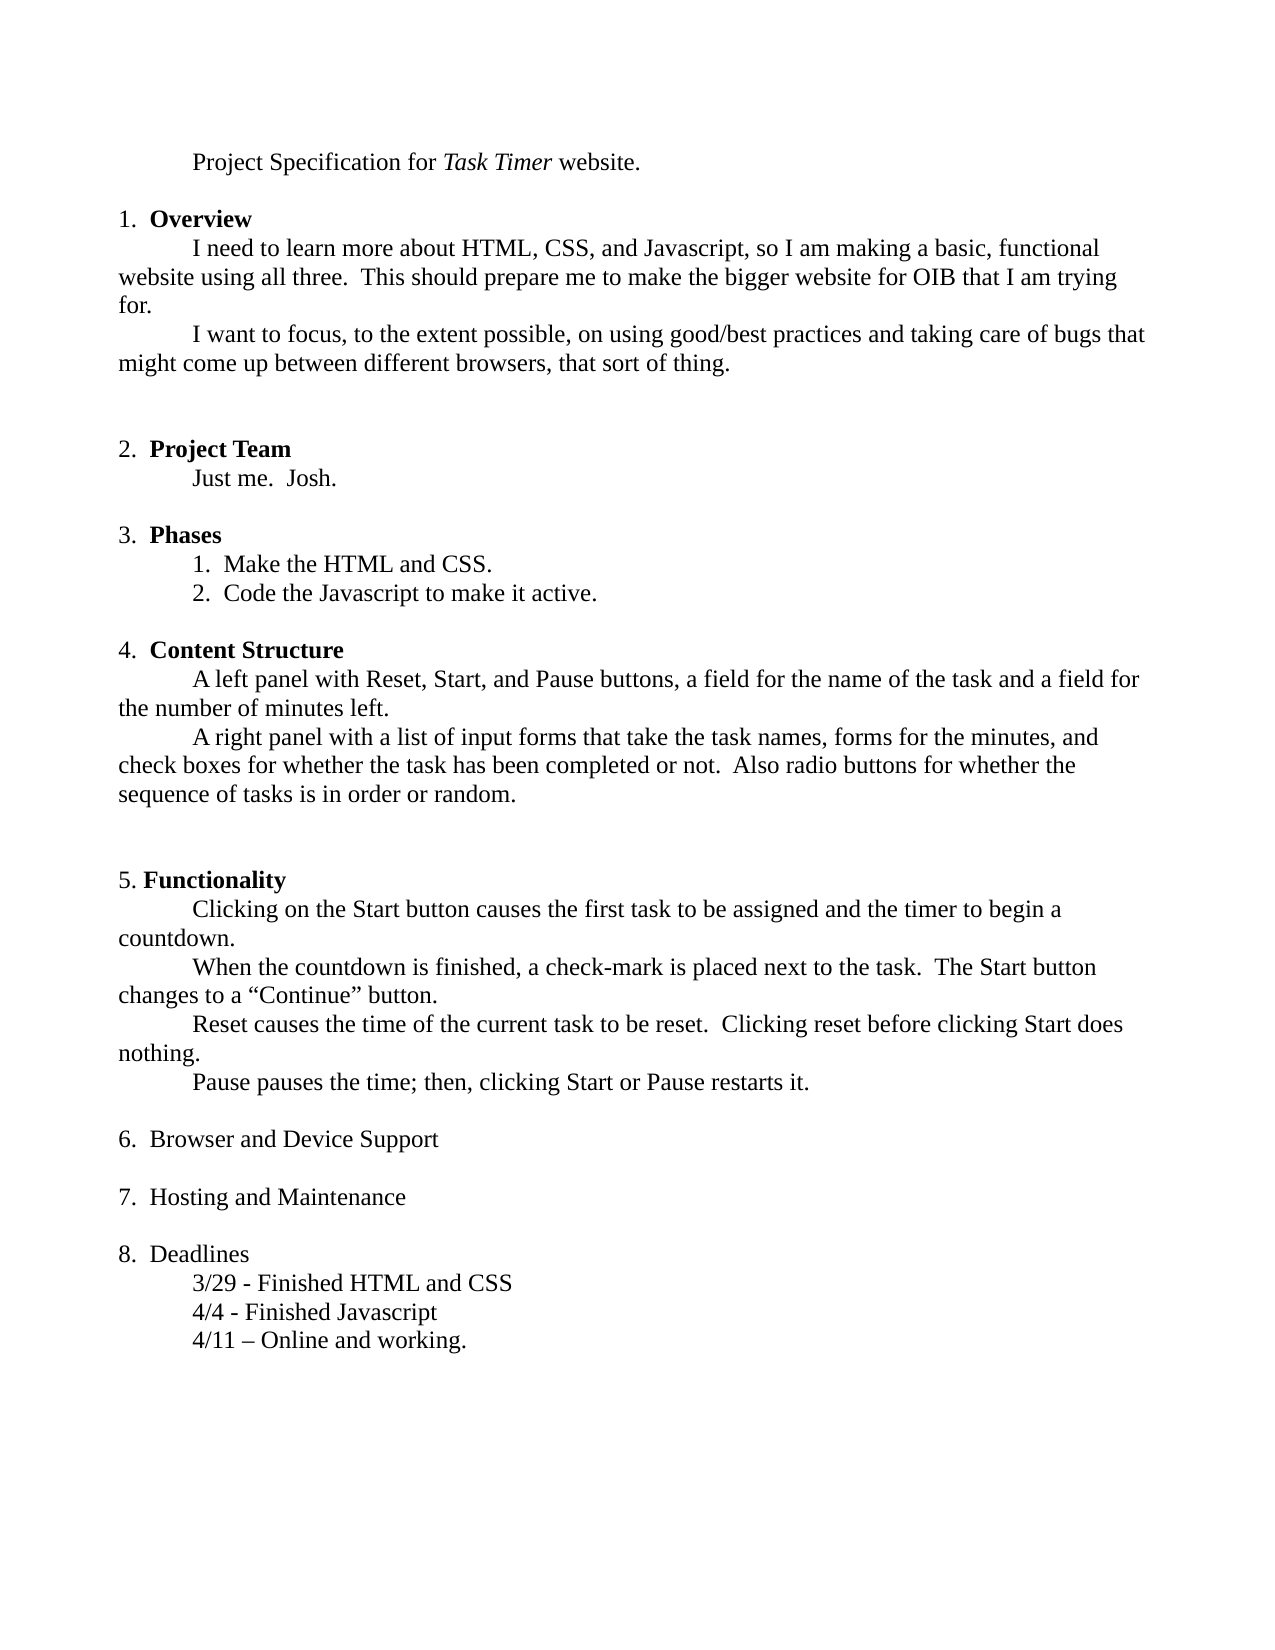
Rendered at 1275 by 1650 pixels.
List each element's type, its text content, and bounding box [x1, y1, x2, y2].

text I need to learn more about HTML, CSS, and Javascript, so I am making a basic, functional website using all three. This should prepare me to make the bigger website for OIB that I am trying for. [118, 233, 1157, 319]
text 4/4 - Finished Javascript [118, 1297, 1157, 1326]
text 4. Content Structure [118, 636, 1157, 664]
text 3/29 - Finished HTML and CSS [118, 1268, 1157, 1297]
text 4/11 – Online and working. [118, 1326, 1157, 1354]
text Project Specification for Task Timer website. [118, 147, 1157, 176]
text Pause pauses the time; then, clicking Start or Pause restarts it. [118, 1067, 1157, 1096]
text 5. Functionality [118, 866, 1157, 894]
text 8. Deadlines [118, 1239, 1157, 1268]
text 6. Browser and Device Support [118, 1124, 1157, 1153]
text Clicking on the Start button causes the first task to be assigned and the timer to begin a countdown. [118, 894, 1157, 952]
text A left panel with Reset, Start, and Pause buttons, a field for the name of the task and a field for the number of minutes left. [118, 664, 1157, 722]
text 2. Code the Javascript to make it active. [118, 578, 1157, 607]
text 2. Project Team [118, 434, 1157, 463]
text When the countdown is finished, a check-mark is placed next to the task. The Start button changes to a “Continue” button. [118, 952, 1157, 1009]
text 1. Make the HTML and CSS. [118, 549, 1157, 578]
text 3. Phases [118, 521, 1157, 549]
text I want to focus, to the extent possible, on using good/best practices and taking care of bugs that might come up between different browsers, that sort of thing. [118, 319, 1157, 377]
text Just me. Josh. [118, 463, 1157, 492]
text 1. Overview [118, 204, 1157, 233]
text 7. Hosting and Maintenance [118, 1182, 1157, 1211]
text Reset causes the time of the current task to be reset. Clicking reset before clicking Start does nothing. [118, 1009, 1157, 1067]
text A right panel with a list of input forms that take the task names, forms for the minutes, and check boxes for whether the task has been completed or not. Also radio buttons for whether the sequence of tasks is in order or random. [118, 722, 1157, 808]
